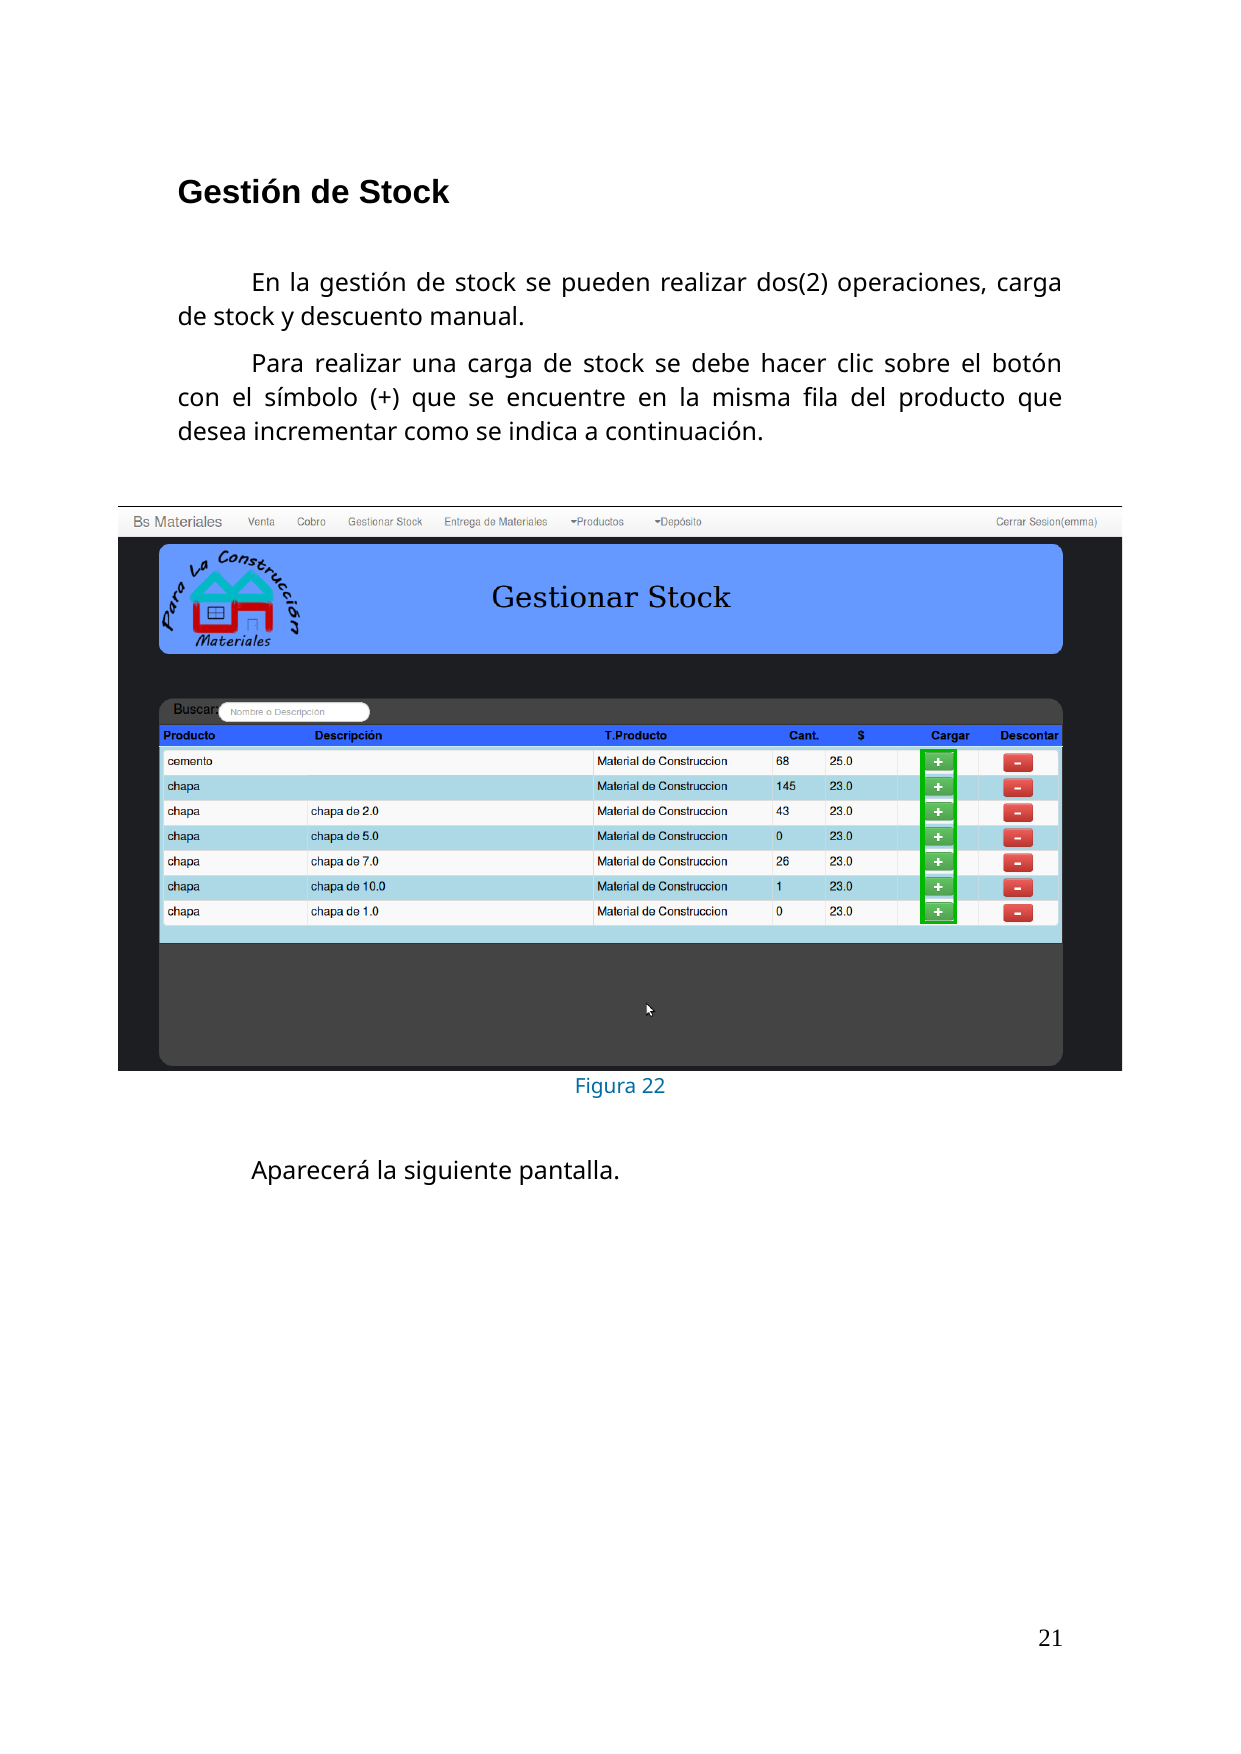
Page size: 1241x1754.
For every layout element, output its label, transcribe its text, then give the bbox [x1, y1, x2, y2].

text Para realizar una carga de stock se debe hacer clic sobre el botón con el símbolo (+) que se encuentre en la misma fila del producto que desea incrementar como se indica a continuación. [177, 345, 1063, 448]
subtitle Gestión de Stock [177, 173, 1063, 211]
text En la gestión de stock se pueden realizar dos(2) operaciones, carga de stock y descuento manual. [177, 265, 1063, 333]
text Figura 22 [177, 1071, 1063, 1099]
text Aparecerá la siguiente pantalla. [177, 1153, 1063, 1187]
picture [118, 506, 1123, 1071]
